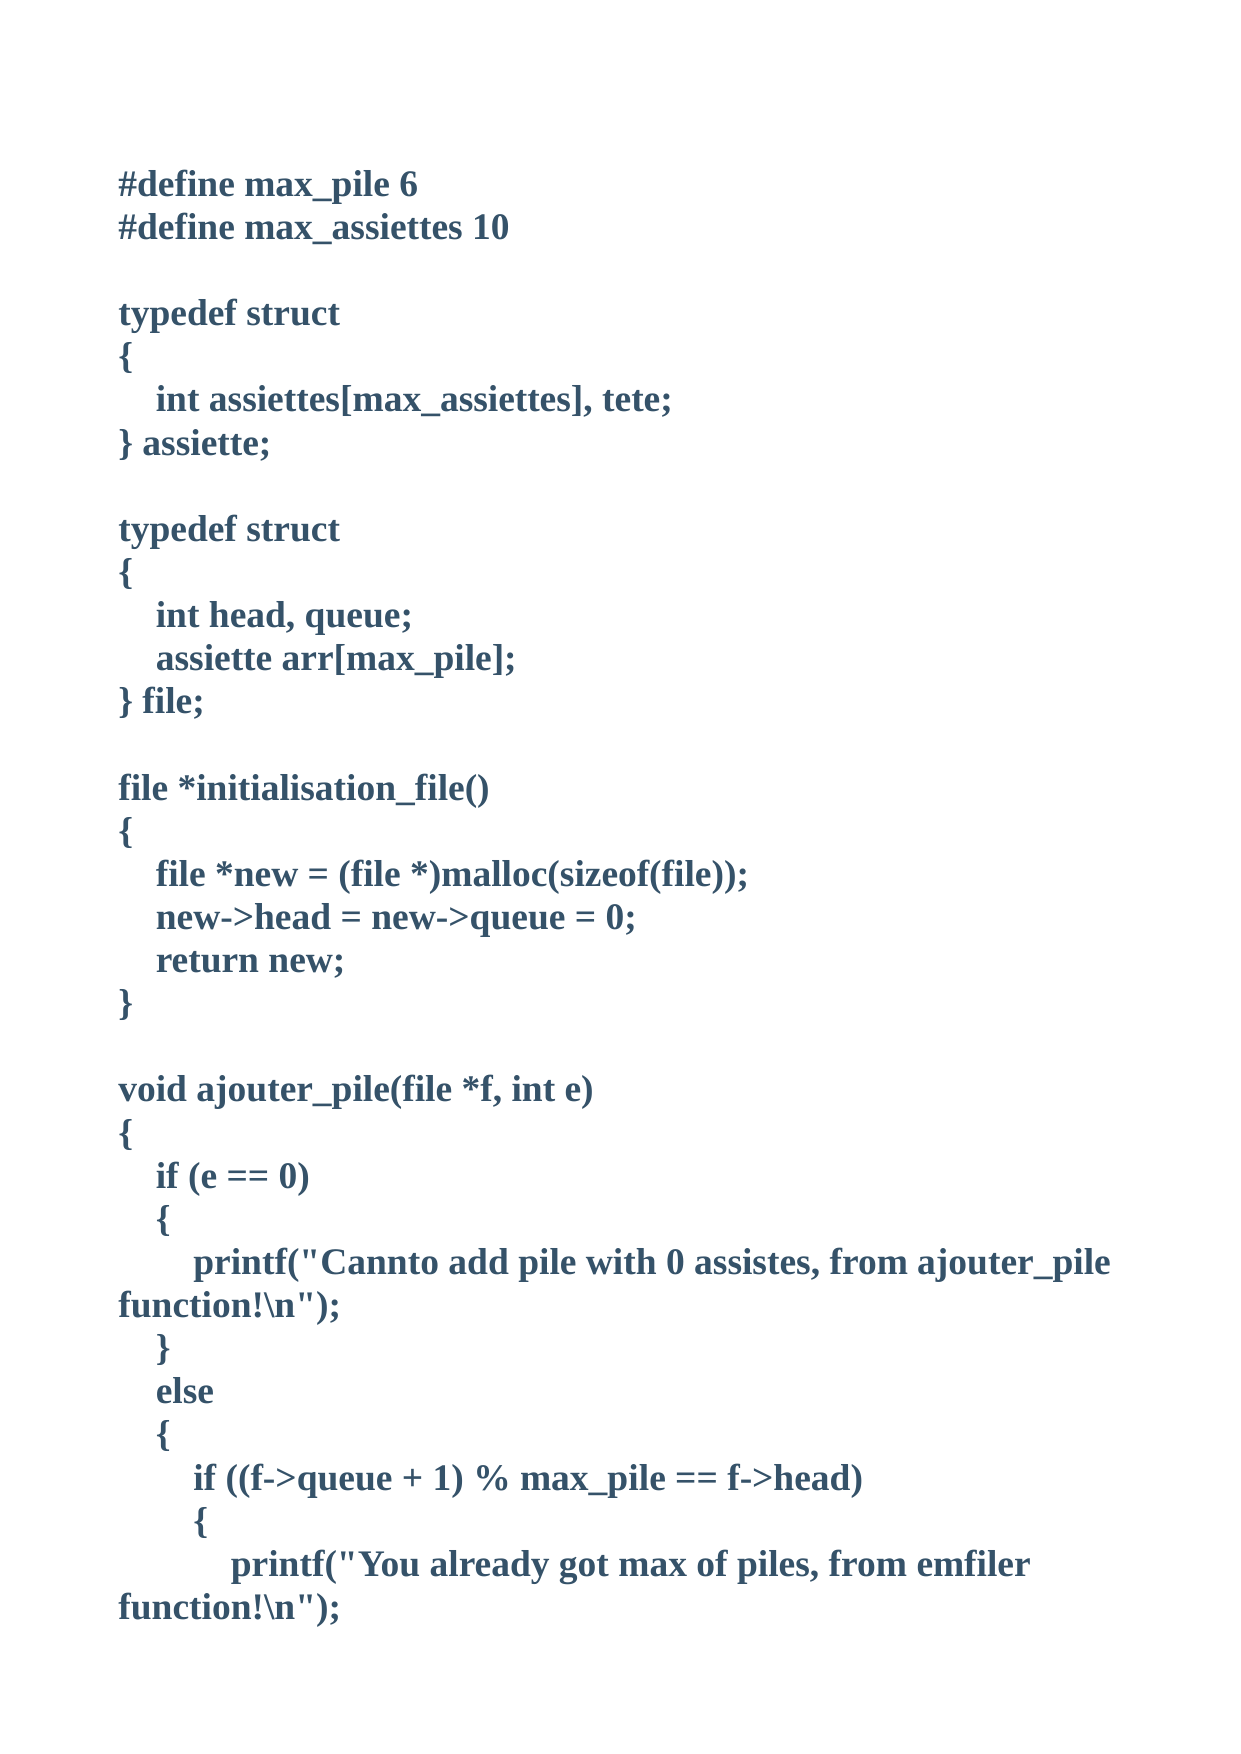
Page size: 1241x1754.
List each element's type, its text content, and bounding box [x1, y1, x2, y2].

text } file; [118, 679, 1122, 722]
text printf("You already got max of piles, from emfiler function!\n"); [118, 1541, 1122, 1627]
text { [118, 1412, 1122, 1455]
text { [118, 808, 1122, 851]
text { [118, 1196, 1122, 1239]
text void ajouter_pile(file *f, int e) [118, 1067, 1122, 1110]
text else [118, 1369, 1122, 1412]
text typedef struct [118, 506, 1122, 549]
text } assiette; [118, 420, 1122, 463]
text if ((f->queue + 1) % max_pile == f->head) [118, 1455, 1122, 1498]
text } [118, 981, 1122, 1024]
text { [118, 549, 1122, 592]
text if (e == 0) [118, 1153, 1122, 1196]
text { [118, 1498, 1122, 1541]
text { [118, 1110, 1122, 1153]
text int assiettes[max_assiettes], tete; [118, 377, 1122, 420]
text } [118, 1326, 1122, 1369]
text int head, queue; [118, 592, 1122, 636]
text assiette arr[max_pile]; [118, 636, 1122, 679]
text printf("Cannto add pile with 0 assistes, from ajouter_pile function!\n"); [118, 1239, 1122, 1326]
text #define max_pile 6 [118, 161, 1122, 204]
text file *new = (file *)malloc(sizeof(file)); [118, 851, 1122, 894]
text return new; [118, 937, 1122, 981]
text file *initialisation_file() [118, 765, 1122, 808]
text { [118, 334, 1122, 377]
text #define max_assiettes 10 [118, 204, 1122, 247]
text typedef struct [118, 291, 1122, 334]
text new->head = new->queue = 0; [118, 894, 1122, 937]
